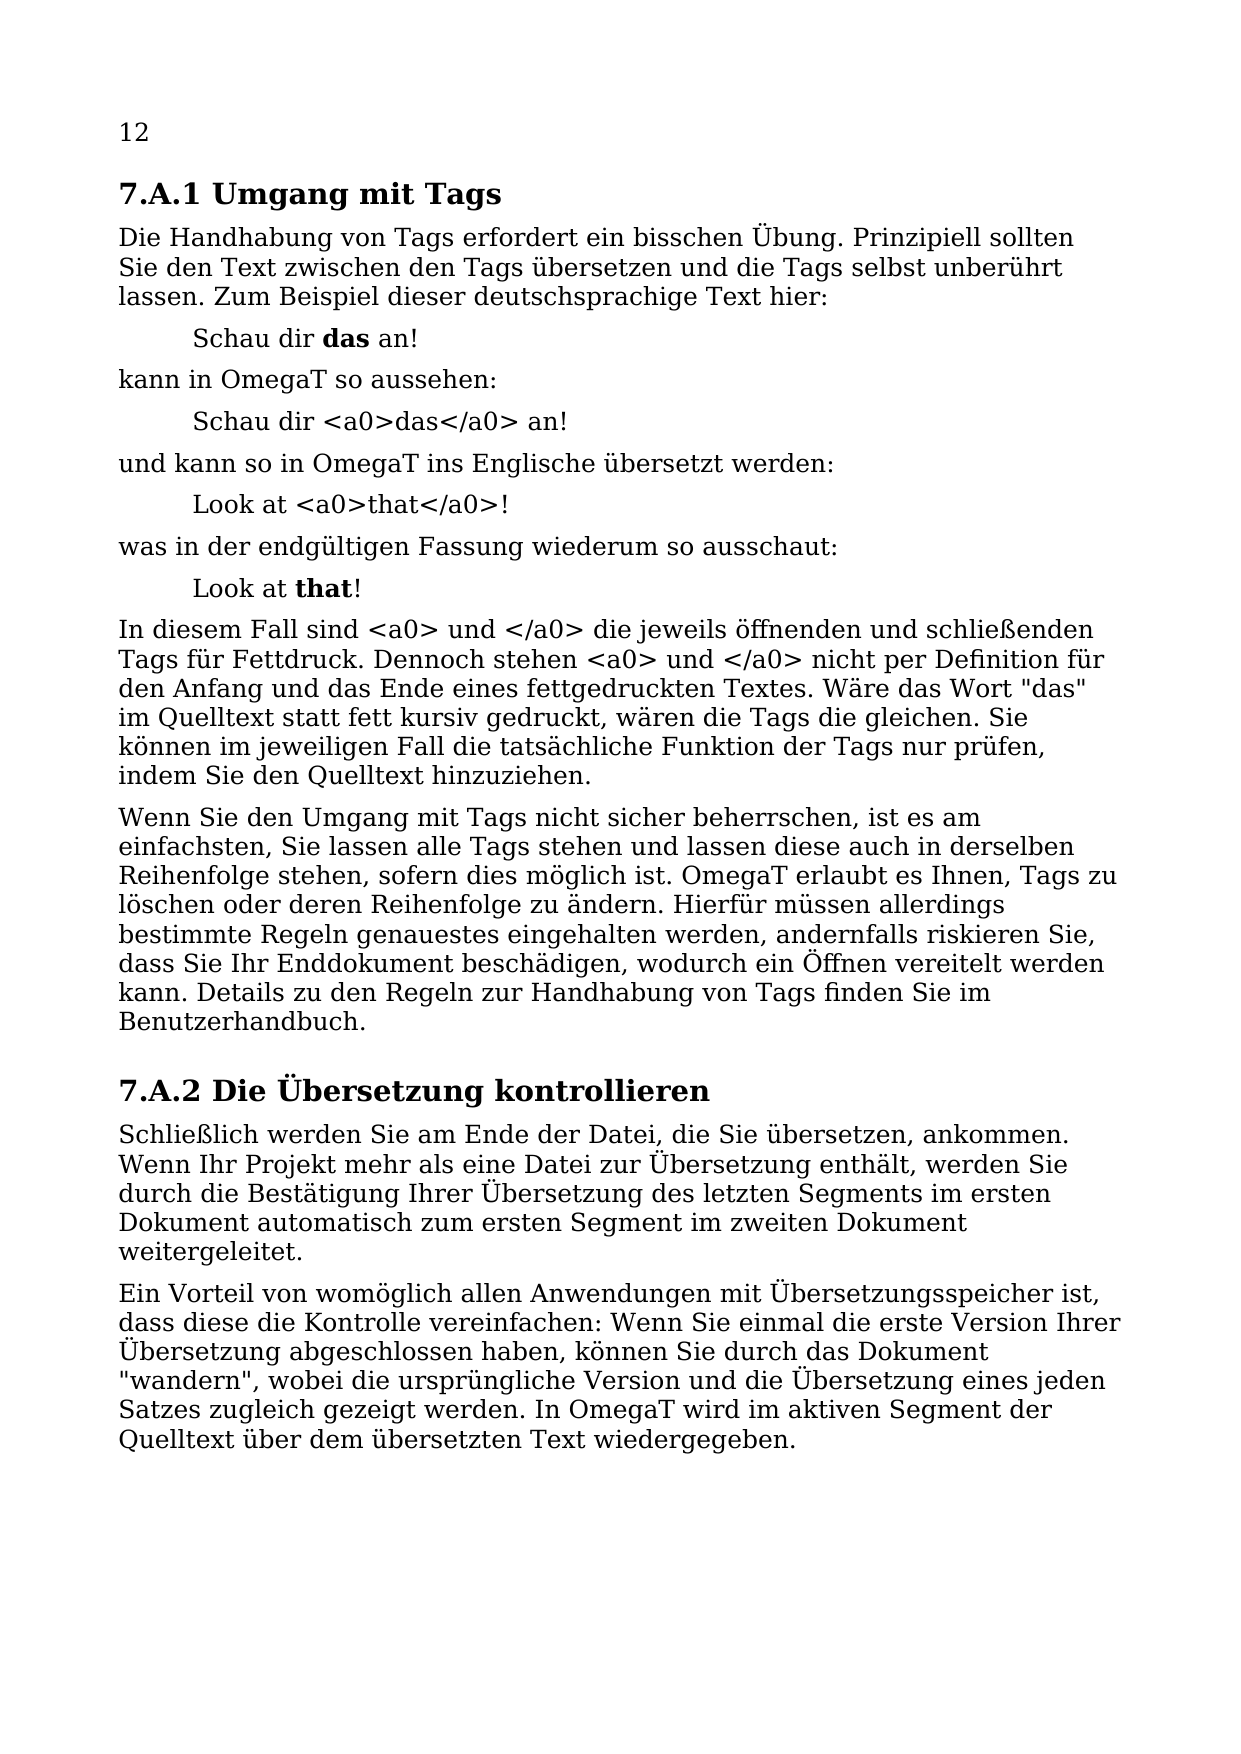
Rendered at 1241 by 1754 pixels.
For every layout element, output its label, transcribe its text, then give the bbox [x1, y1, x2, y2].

text Schau dir <a0>das</a0> an! [118, 407, 1122, 436]
text Ein Vorteil von womöglich allen Anwendungen mit Übersetzungsspeicher ist, dass diese die Kontrolle vereinfachen: Wenn Sie einmal die erste Version Ihrer Übersetzung abgeschlossen haben, können Sie durch das Dokument "wandern", wobei die ursprüngliche Version und die Übersetzung eines jeden Satzes zugleich gezeigt werden. In OmegaT wird im aktiven Segment der Quelltext über dem übersetzten Text wiedergegeben. [118, 1279, 1122, 1454]
text Look at <a0>that</a0>! [118, 490, 1122, 519]
text und kann so in OmegaT ins Englische übersetzt werden: [118, 449, 1122, 478]
text kann in OmegaT so aussehen: [118, 365, 1122, 394]
text Look at that! [118, 574, 1122, 603]
text Wenn Sie den Umgang mit Tags nicht sicher beherrschen, ist es am einfachsten, Sie lassen alle Tags stehen und lassen diese auch in derselben Reihenfolge stehen, sofern dies möglich ist. OmegaT erlaubt es Ihnen, Tags zu löschen oder deren Reihenfolge zu ändern. Hierfür müssen allerdings bestimmte Regeln genauestes eingehalten werden, andernfalls riskieren Sie, dass Sie Ihr Enddokument beschädigen, wodurch ein Öffnen vereitelt werden kann. Details zu den Regeln zur Handhabung von Tags finden Sie im Benutzerhandbuch. [118, 803, 1122, 1036]
text In diesem Fall sind <a0> und </a0> die jeweils öffnenden und schließenden Tags für Fettdruck. Dennoch stehen <a0> und </a0> nicht per Definition für den Anfang und das Ende eines fettgedruckten Textes. Wäre das Wort "das" im Quelltext statt fett kursiv gedruckt, wären die Tags die gleichen. Sie können im jeweiligen Fall die tatsächliche Funktion der Tags nur prüfen, indem Sie den Quelltext hinzuziehen. [118, 616, 1122, 791]
subtitle 7.A.1 Umgang mit Tags [118, 177, 1122, 211]
text was in der endgültigen Fassung wiederum so ausschaut: [118, 532, 1122, 561]
text Die Handhabung von Tags erfordert ein bisschen Übung. Prinzipiell sollten Sie den Text zwischen den Tags übersetzen und die Tags selbst unberührt lassen. Zum Beispiel dieser deutschsprachige Text hier: [118, 223, 1122, 311]
text Schließlich werden Sie am Ende der Datei, die Sie übersetzen, ankommen. Wenn Ihr Projekt mehr als eine Datei zur Übersetzung enthält, werden Sie durch die Bestätigung Ihrer Übersetzung des letzten Segments im ersten Dokument automatisch zum ersten Segment im zweiten Dokument weitergeleitet. [118, 1121, 1122, 1267]
subtitle 7.A.2 Die Übersetzung kontrollieren [118, 1074, 1122, 1108]
text Schau dir das an! [118, 323, 1122, 353]
